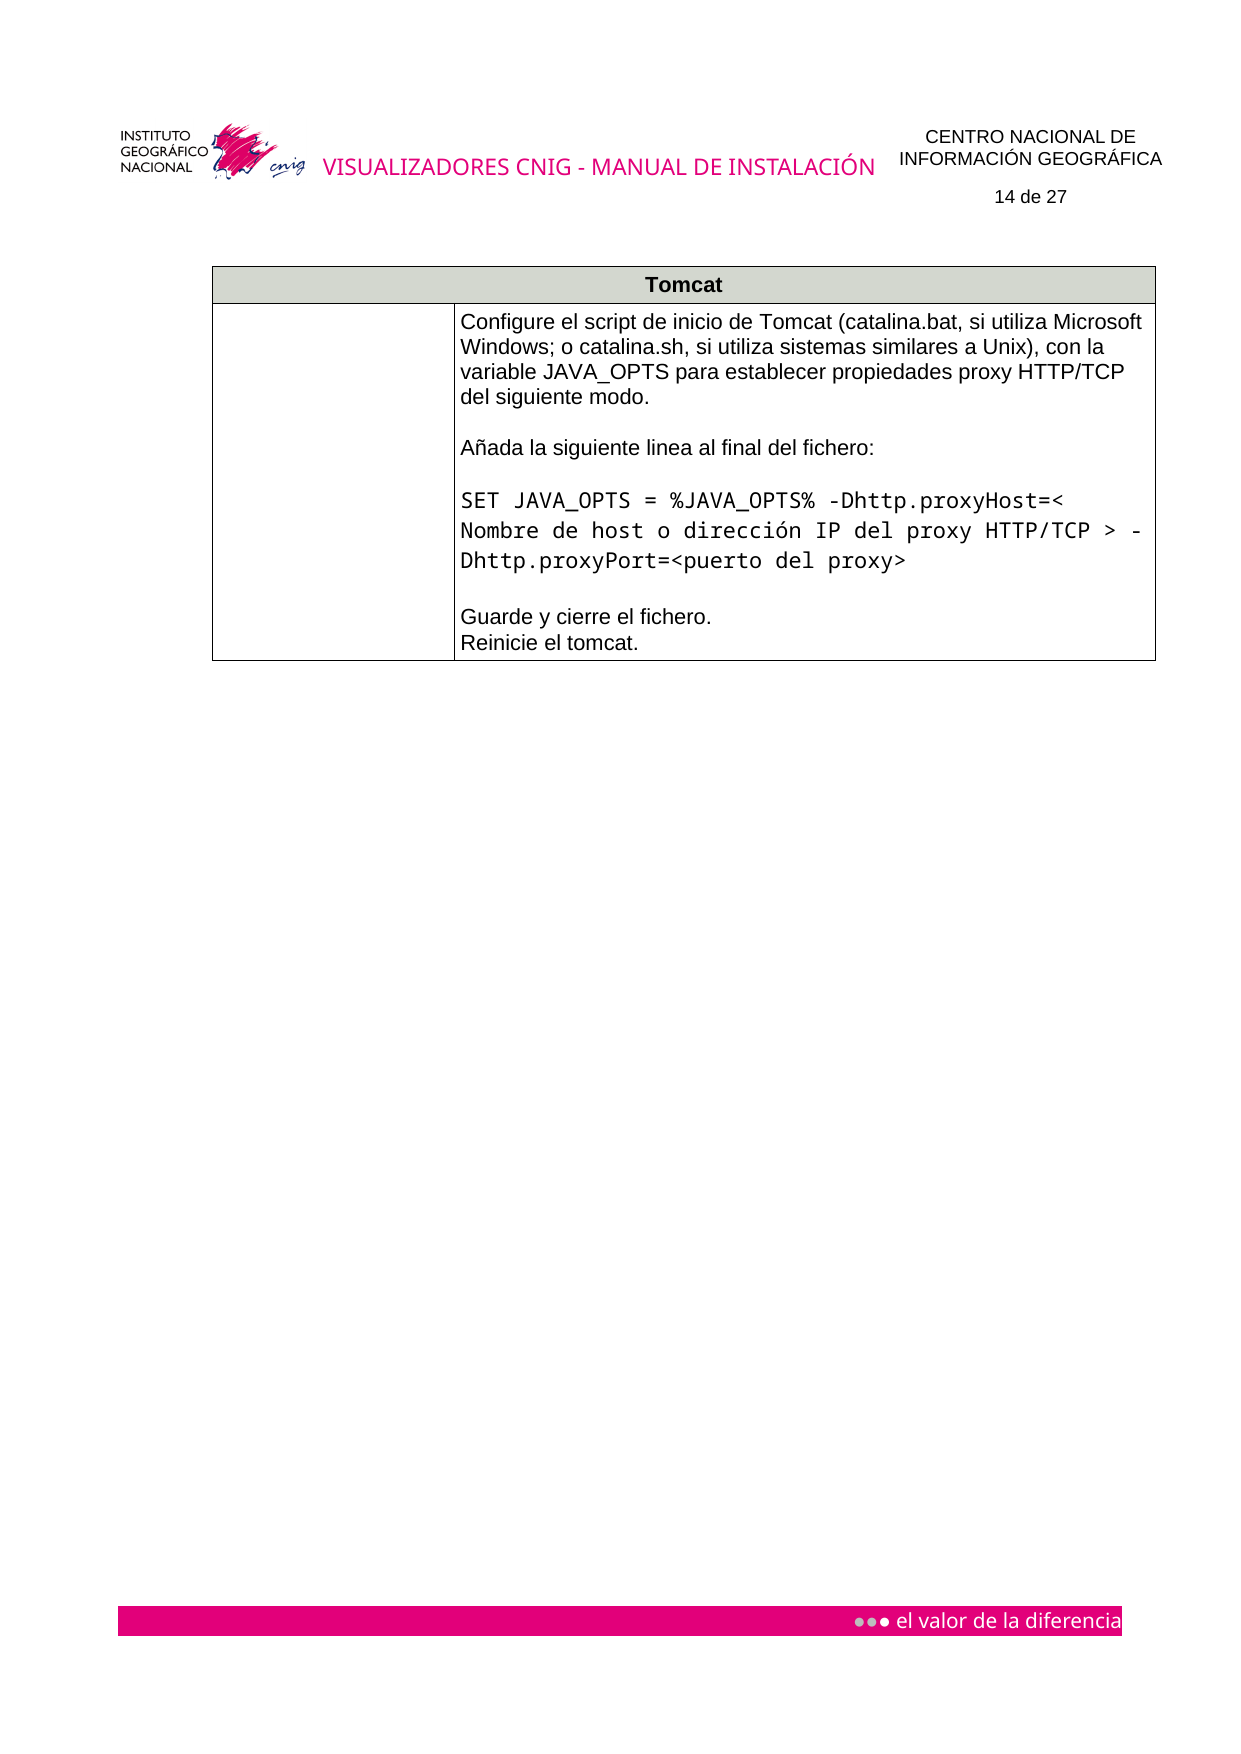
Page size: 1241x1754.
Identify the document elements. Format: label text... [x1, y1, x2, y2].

table_cell [213, 304, 454, 660]
picture [118, 118, 307, 183]
table_cell Configure el script de inicio de Tomcat (catalina.bat, si utiliza Microsoft Windows; o catalina.sh, si utiliza sistemas similares a Unix), con la variable JAVA_OPTS para establecer propiedades proxy HTTP/TCP del siguiente modo. Añada la siguiente linea al final del fichero: SET JAVA_OPTS = %JAVA_OPTS% -Dhttp.proxyHost=< Nombre de host o dirección IP del proxy HTTP/TCP > -Dhttp.proxyPort=<puerto del proxy> Guarde y cierre el fichero. Reinicie el tomcat. [455, 304, 1155, 660]
table_header Tomcat [213, 267, 1155, 303]
